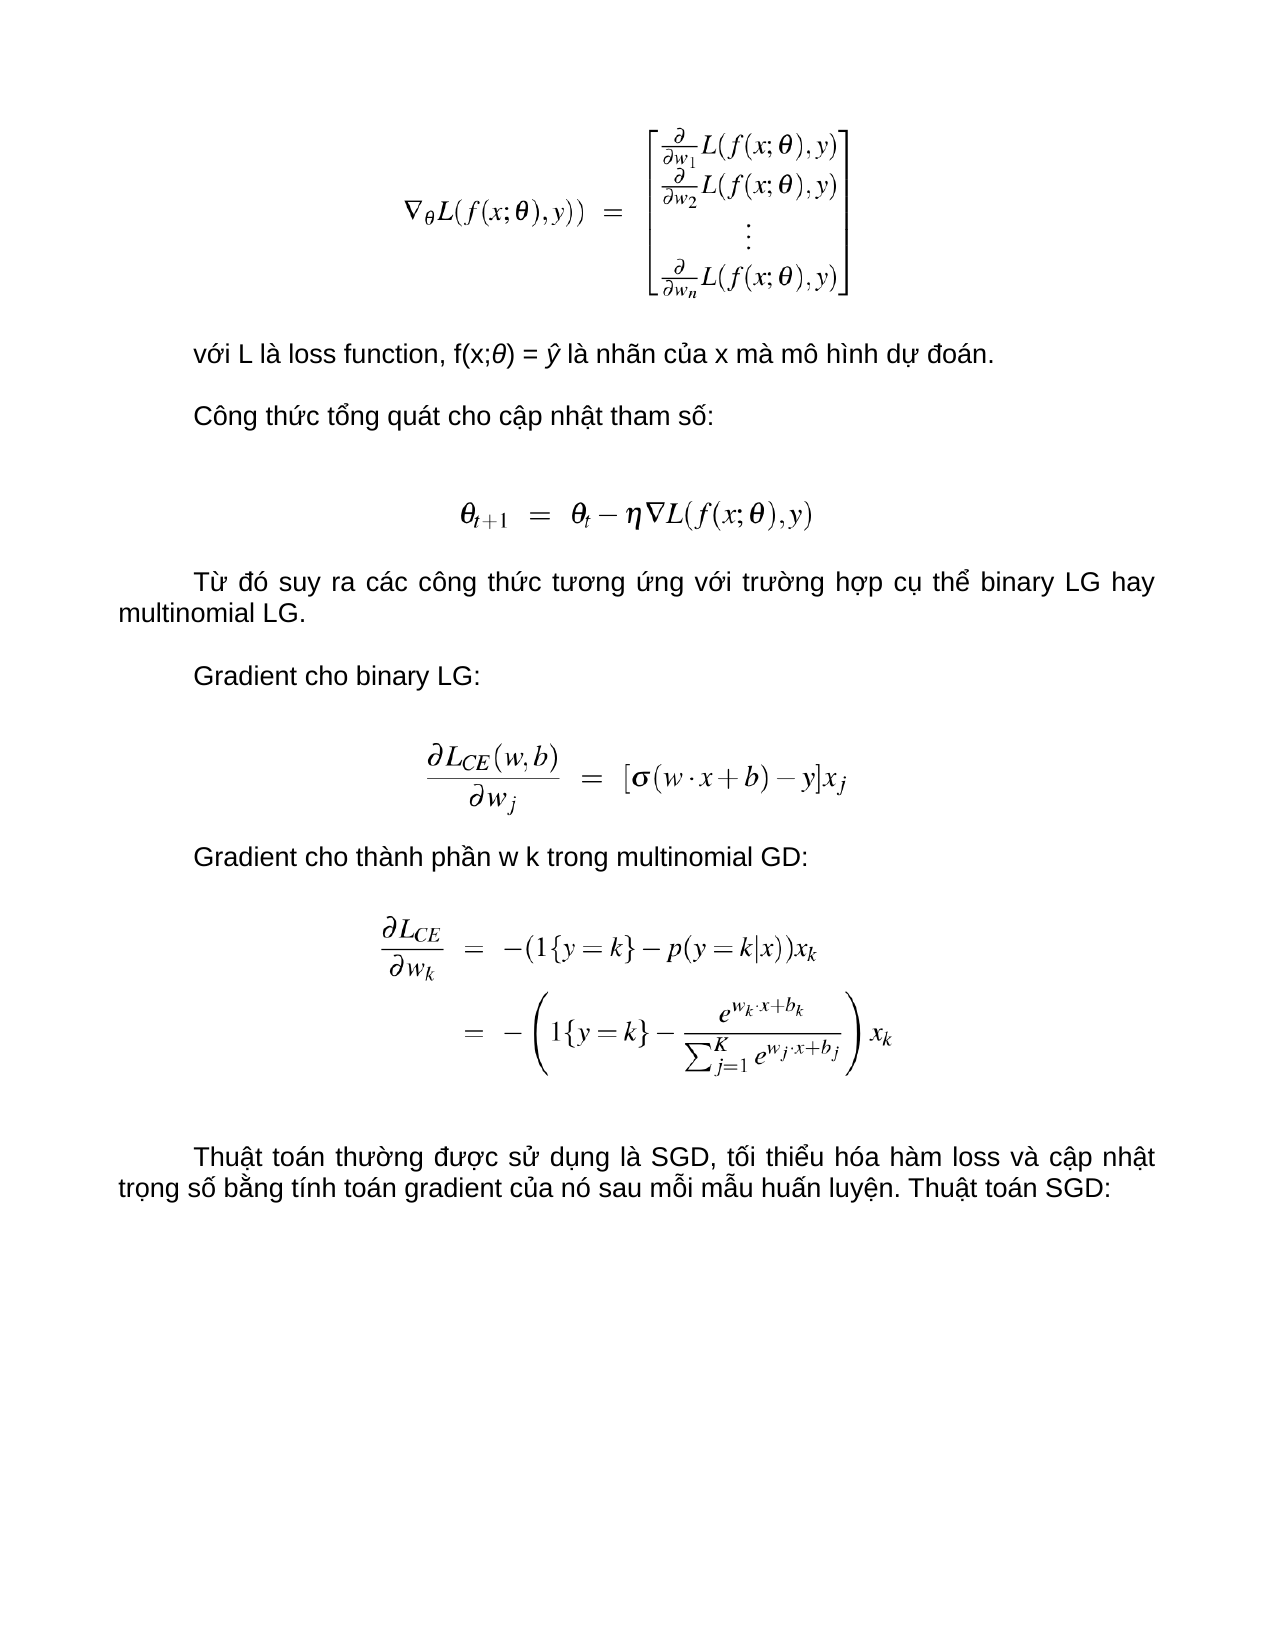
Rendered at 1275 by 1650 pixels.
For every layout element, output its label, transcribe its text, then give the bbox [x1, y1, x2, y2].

picture [371, 903, 904, 1110]
picture [431, 462, 844, 567]
text Công thức tổng quát cho cập nhật tham số: [118, 400, 1157, 432]
text Từ đó suy ra các công thức tương ứng với trường hợp cụ thể binary LG hay multinomial LG. [118, 463, 1157, 629]
text Gradient cho thành phần w k trong multinomial GD: [118, 722, 1157, 872]
picture [415, 722, 860, 841]
text Thuật toán thường được sử dụng là SGD, tối thiểu hóa hàm loss và cập nhật trọng số bằng tính toán gradient của nó sau mỗi mẫu huấn luyện. Thuật toán SGD: [118, 1141, 1157, 1203]
picture [387, 118, 888, 307]
text với L là loss function, f(x;θ) = ŷ là nhãn của x mà mô hình dự đoán. [118, 338, 1157, 369]
text Gradient cho binary LG: [118, 660, 1157, 691]
